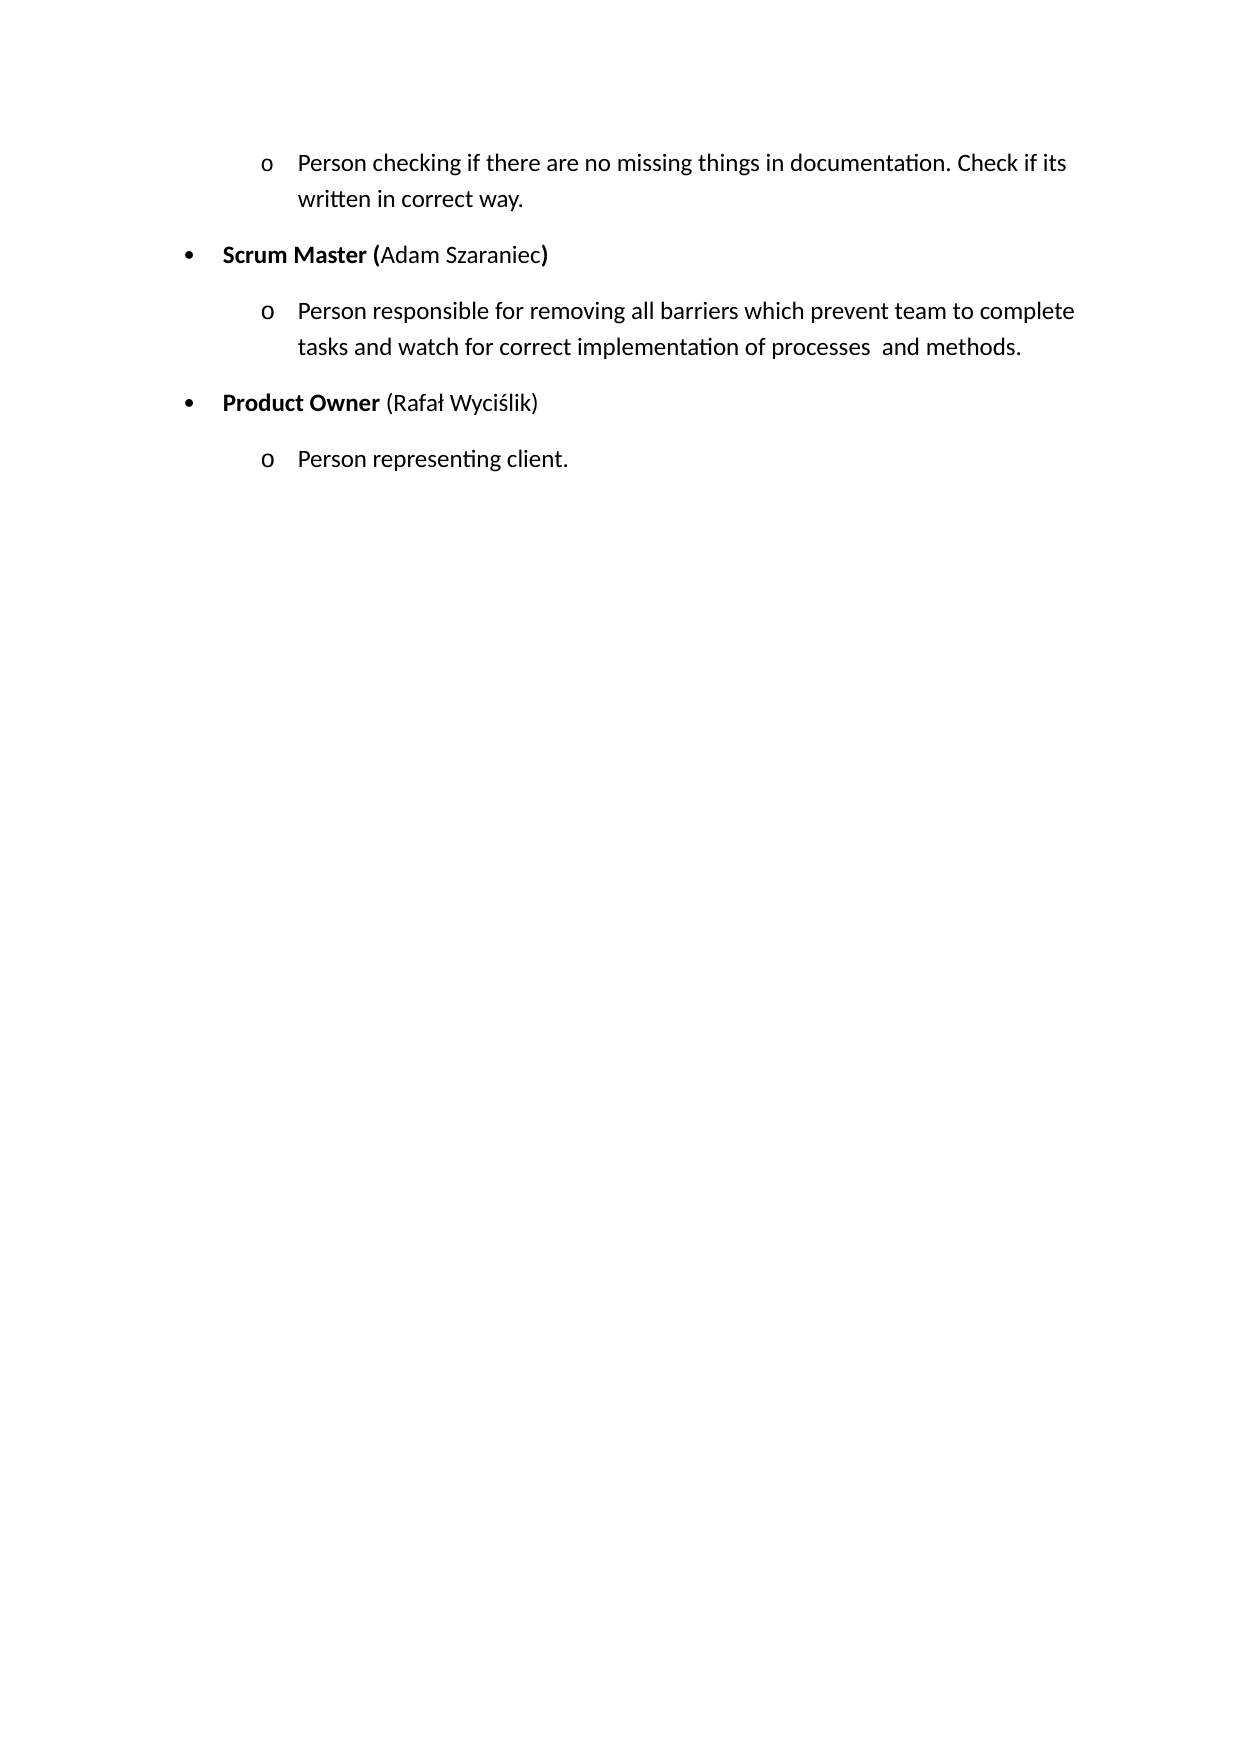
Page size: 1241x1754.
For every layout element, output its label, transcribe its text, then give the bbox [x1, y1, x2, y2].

list Scrum Master (Adam Szaraniec) [185, 239, 1093, 269]
list Person checking if there are no missing things in documentation. Check if its written in correct way. [260, 148, 1093, 214]
list Person responsible for removing all barriers which prevent team to complete tasks and watch for correct implementation of processes and methods. [260, 295, 1093, 362]
list Person representing client. [260, 443, 1093, 474]
list Product Owner (Rafał Wyciślik) [185, 387, 1093, 417]
